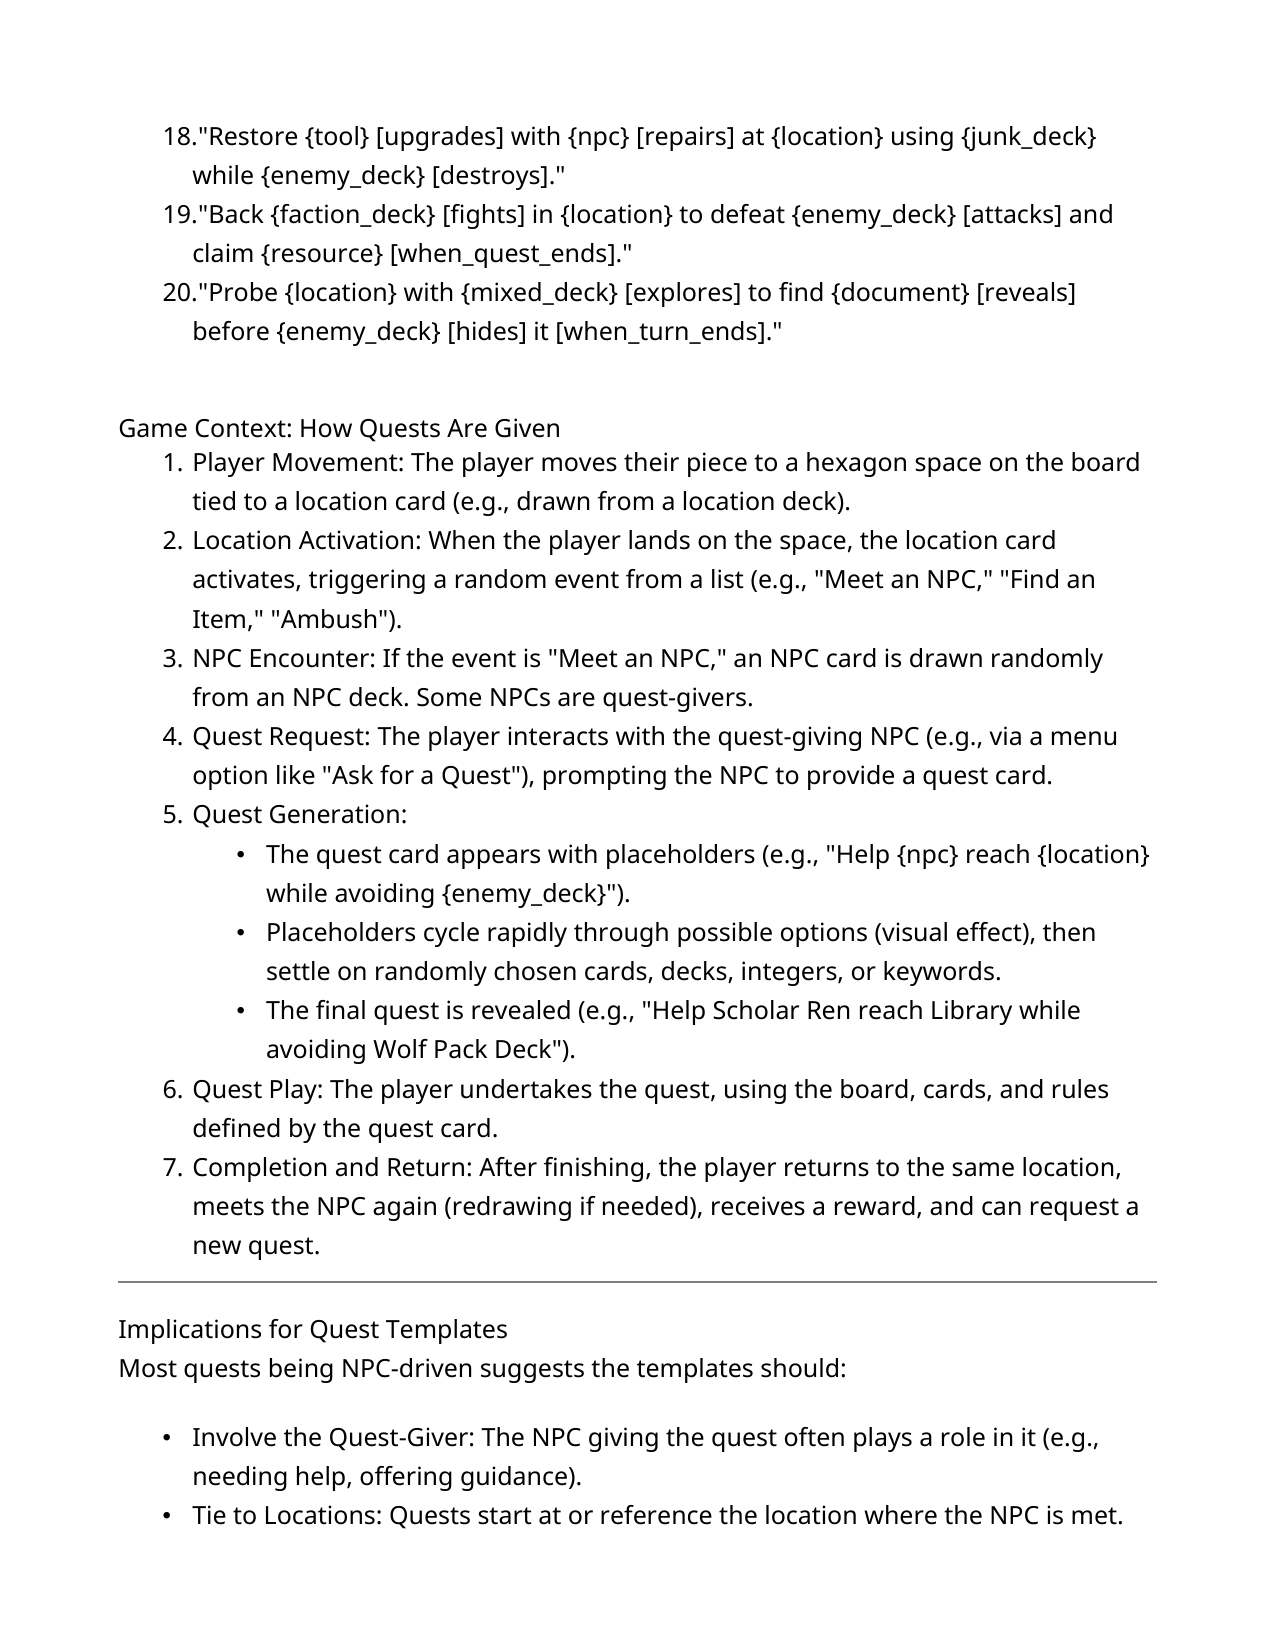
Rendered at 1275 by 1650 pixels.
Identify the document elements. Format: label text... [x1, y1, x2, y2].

list Placeholders cycle rapidly through possible options (visual effect), then settle on randomly chosen cards, decks, integers, or keywords. [236, 915, 1157, 988]
list The final quest is revealed (e.g., "Help Scholar Ren reach Library while avoiding Wolf Pack Deck"). [236, 993, 1157, 1066]
list Quest Generation: [162, 797, 1157, 831]
list Involve the Quest-Giver: The NPC giving the quest often plays a role in it (e.g., needing help, offering guidance). [162, 1419, 1157, 1492]
list Quest Play: The player undertakes the quest, using the board, cards, and rules defined by the quest card. [162, 1071, 1157, 1144]
list "Back {faction_deck} [fights] in {location} to defeat {enemy_deck} [attacks] and claim {resource} [when_quest_ends]." [162, 196, 1157, 270]
list "Restore {tool} [upgrades] with {npc} [repairs] at {location} using {junk_deck} while {enemy_deck} [destroys]." [162, 118, 1157, 191]
list Player Movement: The player moves their piece to a hexagon space on the board tied to a location card (e.g., drawn from a location deck). [162, 445, 1157, 518]
list Quest Request: The player interacts with the quest-giving NPC (e.g., via a menu option like "Ask for a Quest"), prompting the NPC to provide a quest card. [162, 719, 1157, 792]
list "Probe {location} with {mixed_deck} [explores] to find {document} [reveals] before {enemy_deck} [hides] it [when_turn_ends]." [162, 275, 1157, 348]
list Location Activation: When the player lands on the space, the location card activates, triggering a random event from a list (e.g., "Meet an NPC," "Find an Item," "Ambush"). [162, 523, 1157, 635]
text Implications for Quest Templates [118, 1311, 1157, 1346]
list Tie to Locations: Quests start at or reference the location where the NPC is met. [162, 1498, 1157, 1532]
list NPC Encounter: If the event is "Meet an NPC," an NPC card is drawn randomly from an NPC deck. Some NPCs are quest-givers. [162, 641, 1157, 714]
list The quest card appears with placeholders (e.g., "Help {npc} reach {location} while avoiding {enemy_deck}"). [236, 836, 1157, 909]
list Completion and Return: After finishing, the player returns to the same location, meets the NPC again (redrawing if needed), receives a reward, and can request a new quest. [162, 1150, 1157, 1262]
text Most quests being NPC-driven suggests the templates should: [118, 1351, 1157, 1385]
text Game Context: How Quests Are Given [118, 353, 1157, 445]
